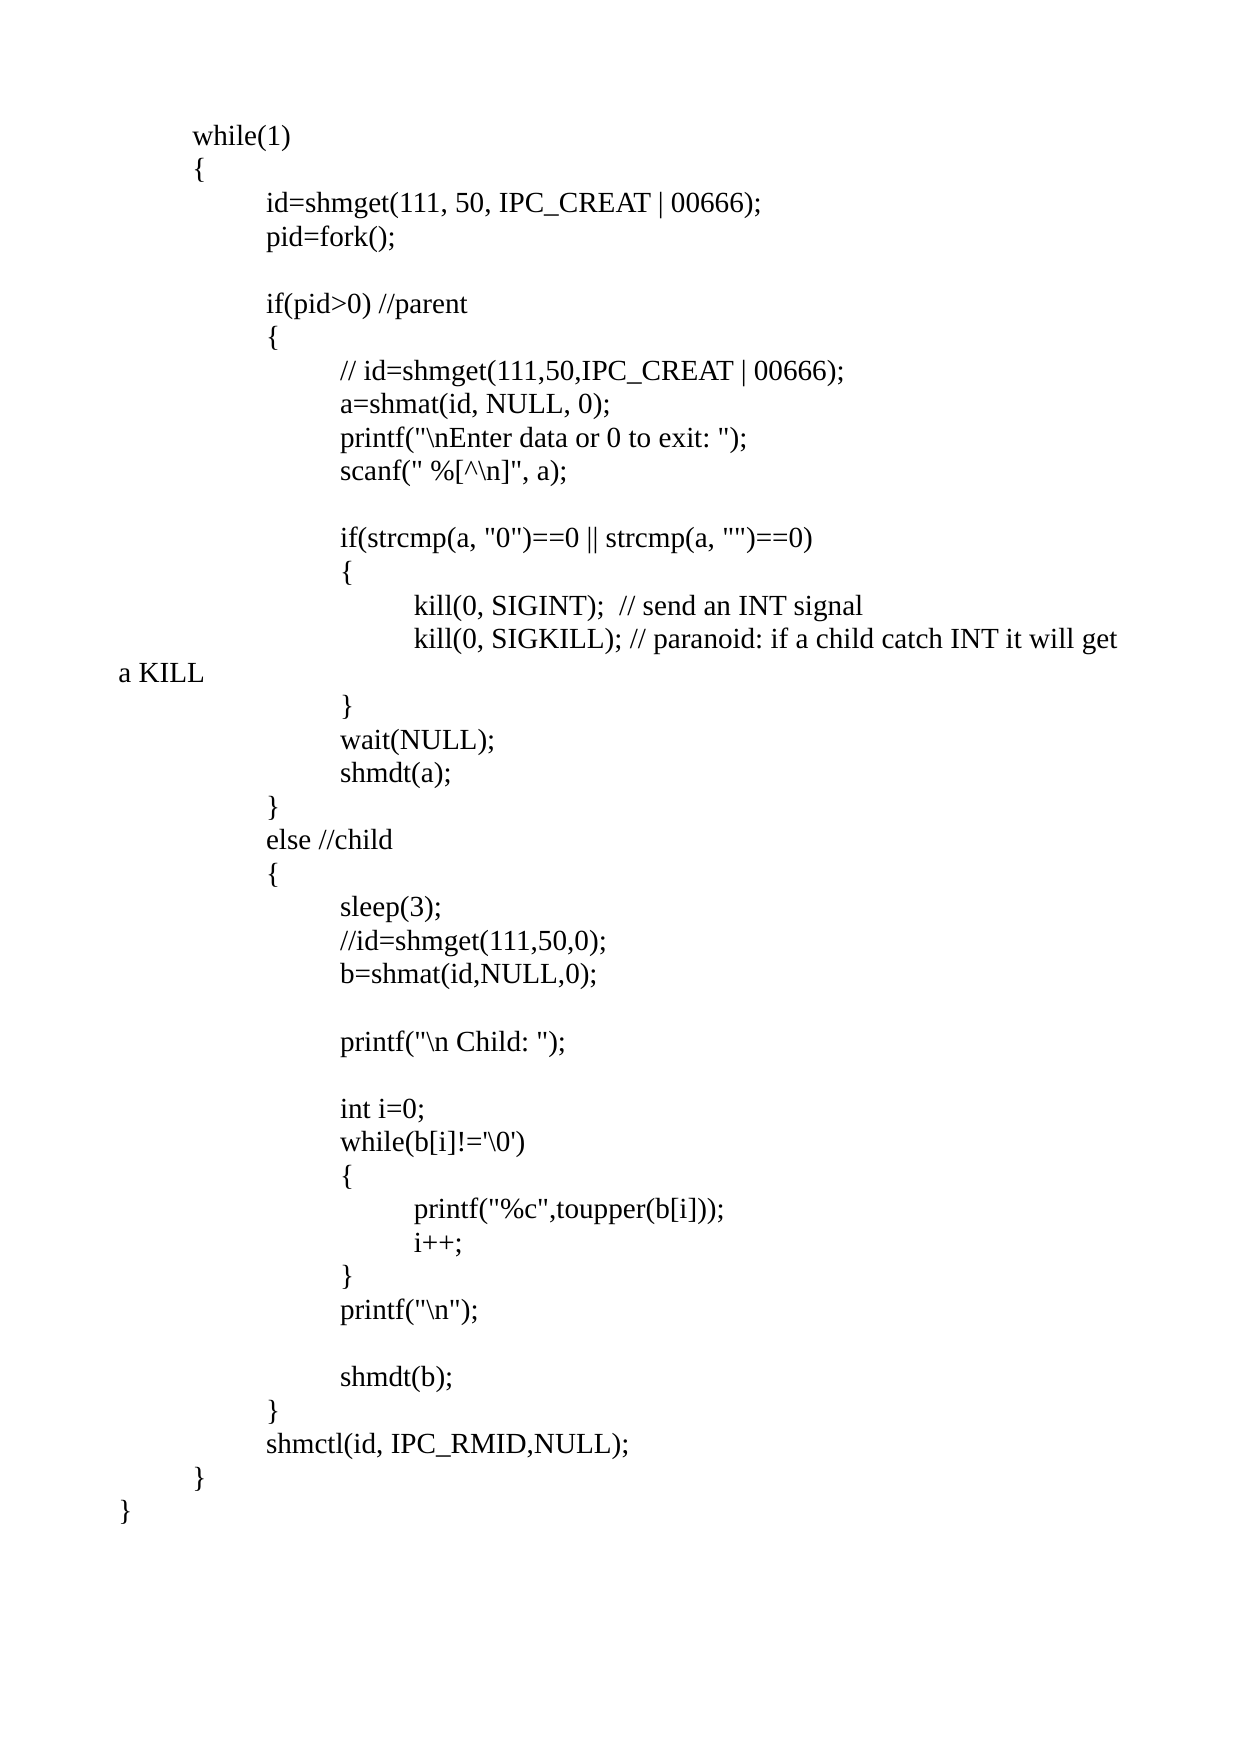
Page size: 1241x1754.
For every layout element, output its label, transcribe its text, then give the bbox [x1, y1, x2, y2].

text kill(0, SIGINT); // send an INT signal [118, 588, 1122, 621]
text scanf(" %[^\n]", a); [118, 453, 1122, 487]
text { [118, 856, 1122, 889]
text } [118, 789, 1122, 822]
text { [118, 319, 1122, 353]
text } [118, 1258, 1122, 1292]
text i++; [118, 1225, 1122, 1258]
text } [118, 1393, 1122, 1426]
text while(b[i]!='\0') [118, 1124, 1122, 1158]
text if(pid>0) //parent [118, 286, 1122, 319]
text } [118, 1493, 1122, 1527]
text wait(NULL); [118, 722, 1122, 755]
text printf("\nEnter data or 0 to exit: "); [118, 420, 1122, 453]
text { [118, 152, 1122, 185]
text int i=0; [118, 1091, 1122, 1124]
text a=shmat(id, NULL, 0); [118, 386, 1122, 420]
text { [118, 1158, 1122, 1191]
text printf("\n"); [118, 1292, 1122, 1326]
text pid=fork(); [118, 219, 1122, 252]
text sleep(3); [118, 889, 1122, 923]
text shmdt(a); [118, 755, 1122, 789]
text b=shmat(id,NULL,0); [118, 957, 1122, 990]
text if(strcmp(a, "0")==0 || strcmp(a, "")==0) [118, 521, 1122, 554]
text shmdt(b); [118, 1359, 1122, 1393]
text { [118, 554, 1122, 588]
text // id=shmget(111,50,IPC_CREAT | 00666); [118, 353, 1122, 386]
text id=shmget(111, 50, IPC_CREAT | 00666); [118, 185, 1122, 219]
text } [118, 1460, 1122, 1493]
text } [118, 688, 1122, 722]
text printf("%c",toupper(b[i])); [118, 1191, 1122, 1225]
text printf("\n Child: "); [118, 1024, 1122, 1057]
text //id=shmget(111,50,0); [118, 923, 1122, 957]
text else //child [118, 822, 1122, 856]
text shmctl(id, IPC_RMID,NULL); [118, 1426, 1122, 1460]
text kill(0, SIGKILL); // paranoid: if a child catch INT it will get a KILL [118, 621, 1122, 688]
text while(1) [118, 118, 1122, 152]
